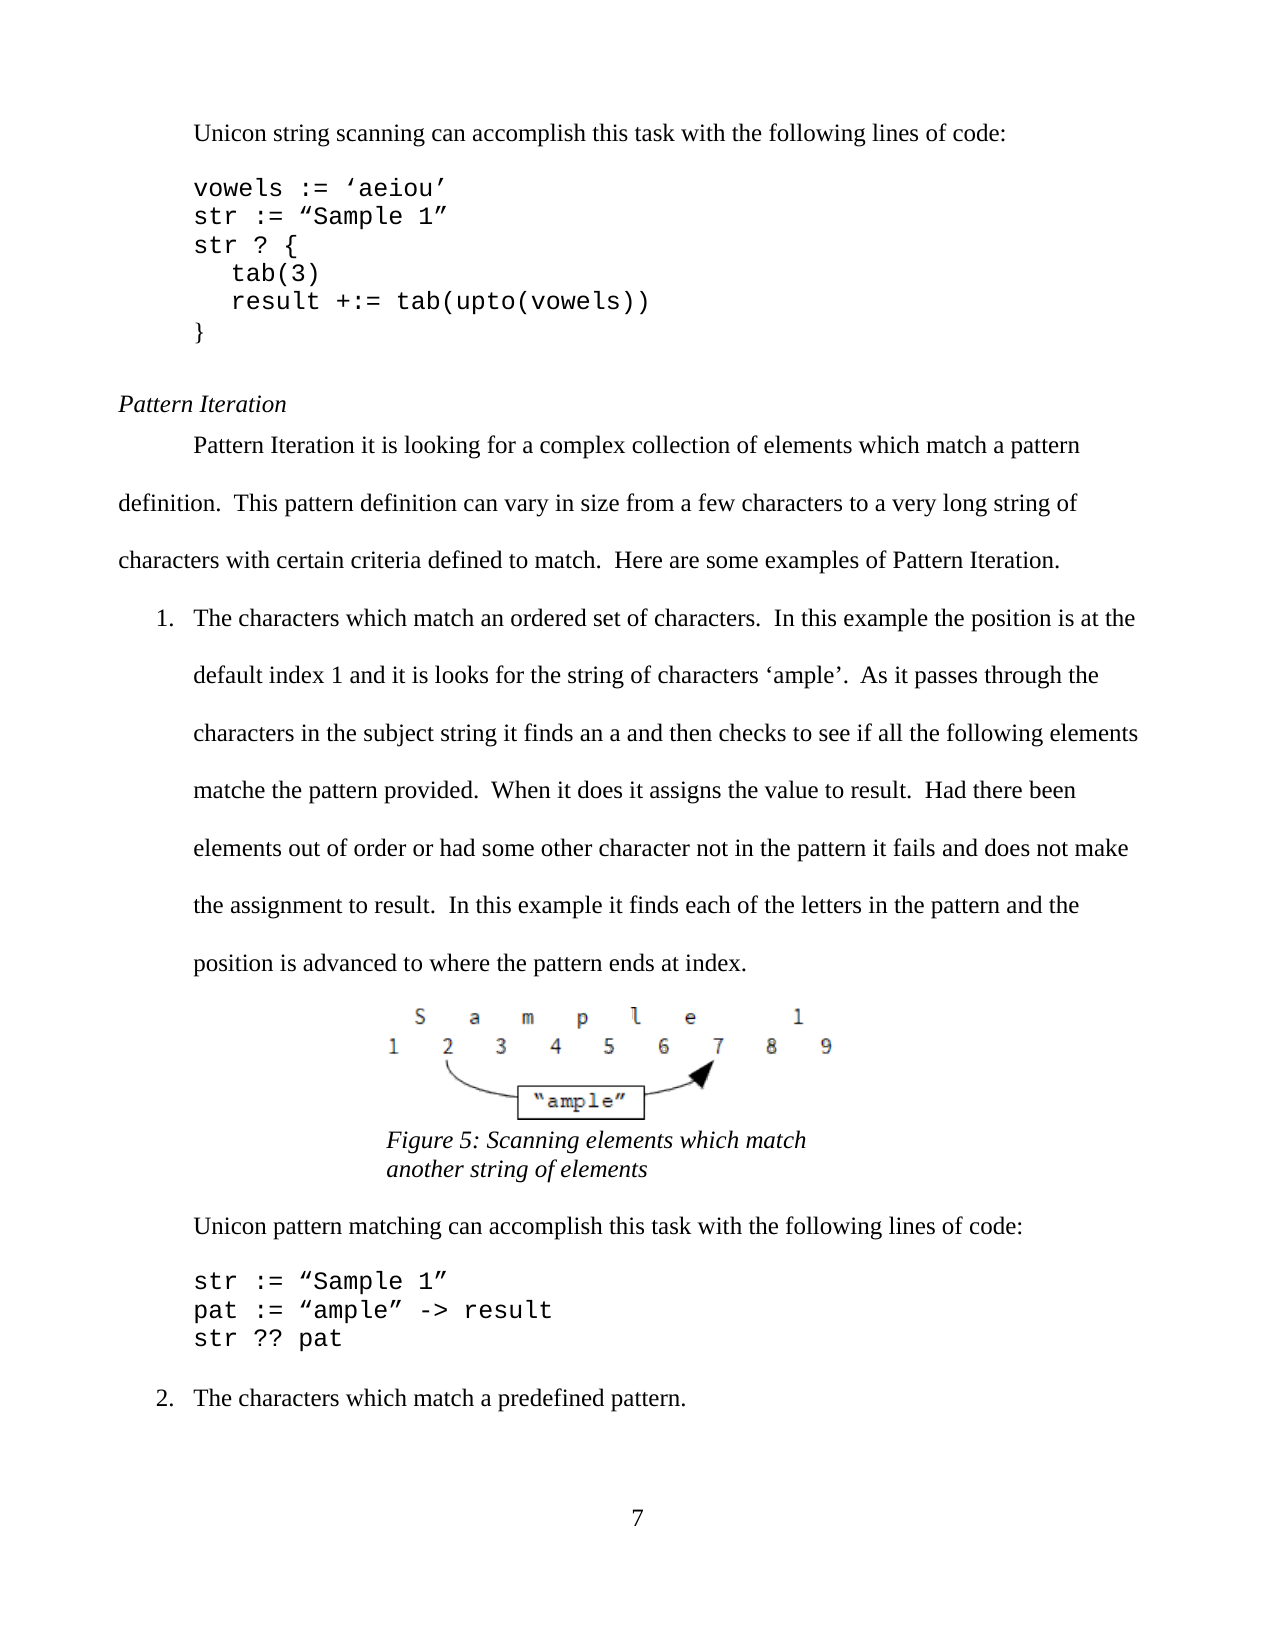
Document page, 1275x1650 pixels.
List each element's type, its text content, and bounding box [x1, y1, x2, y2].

list tab(3) [193, 261, 1157, 289]
subtitle Pattern Iteration [118, 389, 1157, 418]
list vowels := ‘aeiou’ [156, 176, 1157, 204]
list result +:= tab(upto(vowels)) [193, 289, 1157, 317]
list str := “Sample 1” [156, 204, 1157, 232]
picture [386, 1007, 833, 1120]
list The characters which match an ordered set of characters. In this example the position is at the default index 1 and it is looks for the string of characters ‘ample’. As it passes through the characters in the subject string it finds an a and then checks to see if all the following elements matche the pattern provided. When it does it assigns the value to result. Had there been elements out of order or had some other character not in the pattern it fails and does not make the assignment to result. In this example it finds each of the letters in the pattern and the position is advanced to where the pattern ends at index. [156, 603, 1157, 977]
text Pattern Iteration it is looking for a complex collection of elements which match a pattern definition. This pattern definition can vary in size from a few characters to a very long string of characters with certain criteria defined to match. Here are some examples of Pattern Iteration. [118, 431, 1157, 574]
list str ? { [156, 232, 1157, 261]
list pat := “ample” -> result [156, 1297, 1157, 1326]
list str ?? pat [156, 1326, 1157, 1354]
list } [118, 317, 1157, 346]
list str := “Sample 1” [156, 1269, 1157, 1297]
list Unicon string scanning can accomplish this task with the following lines of code: [156, 118, 1157, 147]
list Figure 5: Scanning elements which match another string of elements [386, 1120, 833, 1183]
list The characters which match a predefined pattern. [156, 1383, 1157, 1411]
list Unicon pattern matching can accomplish this task with the following lines of code: [156, 995, 1157, 1240]
